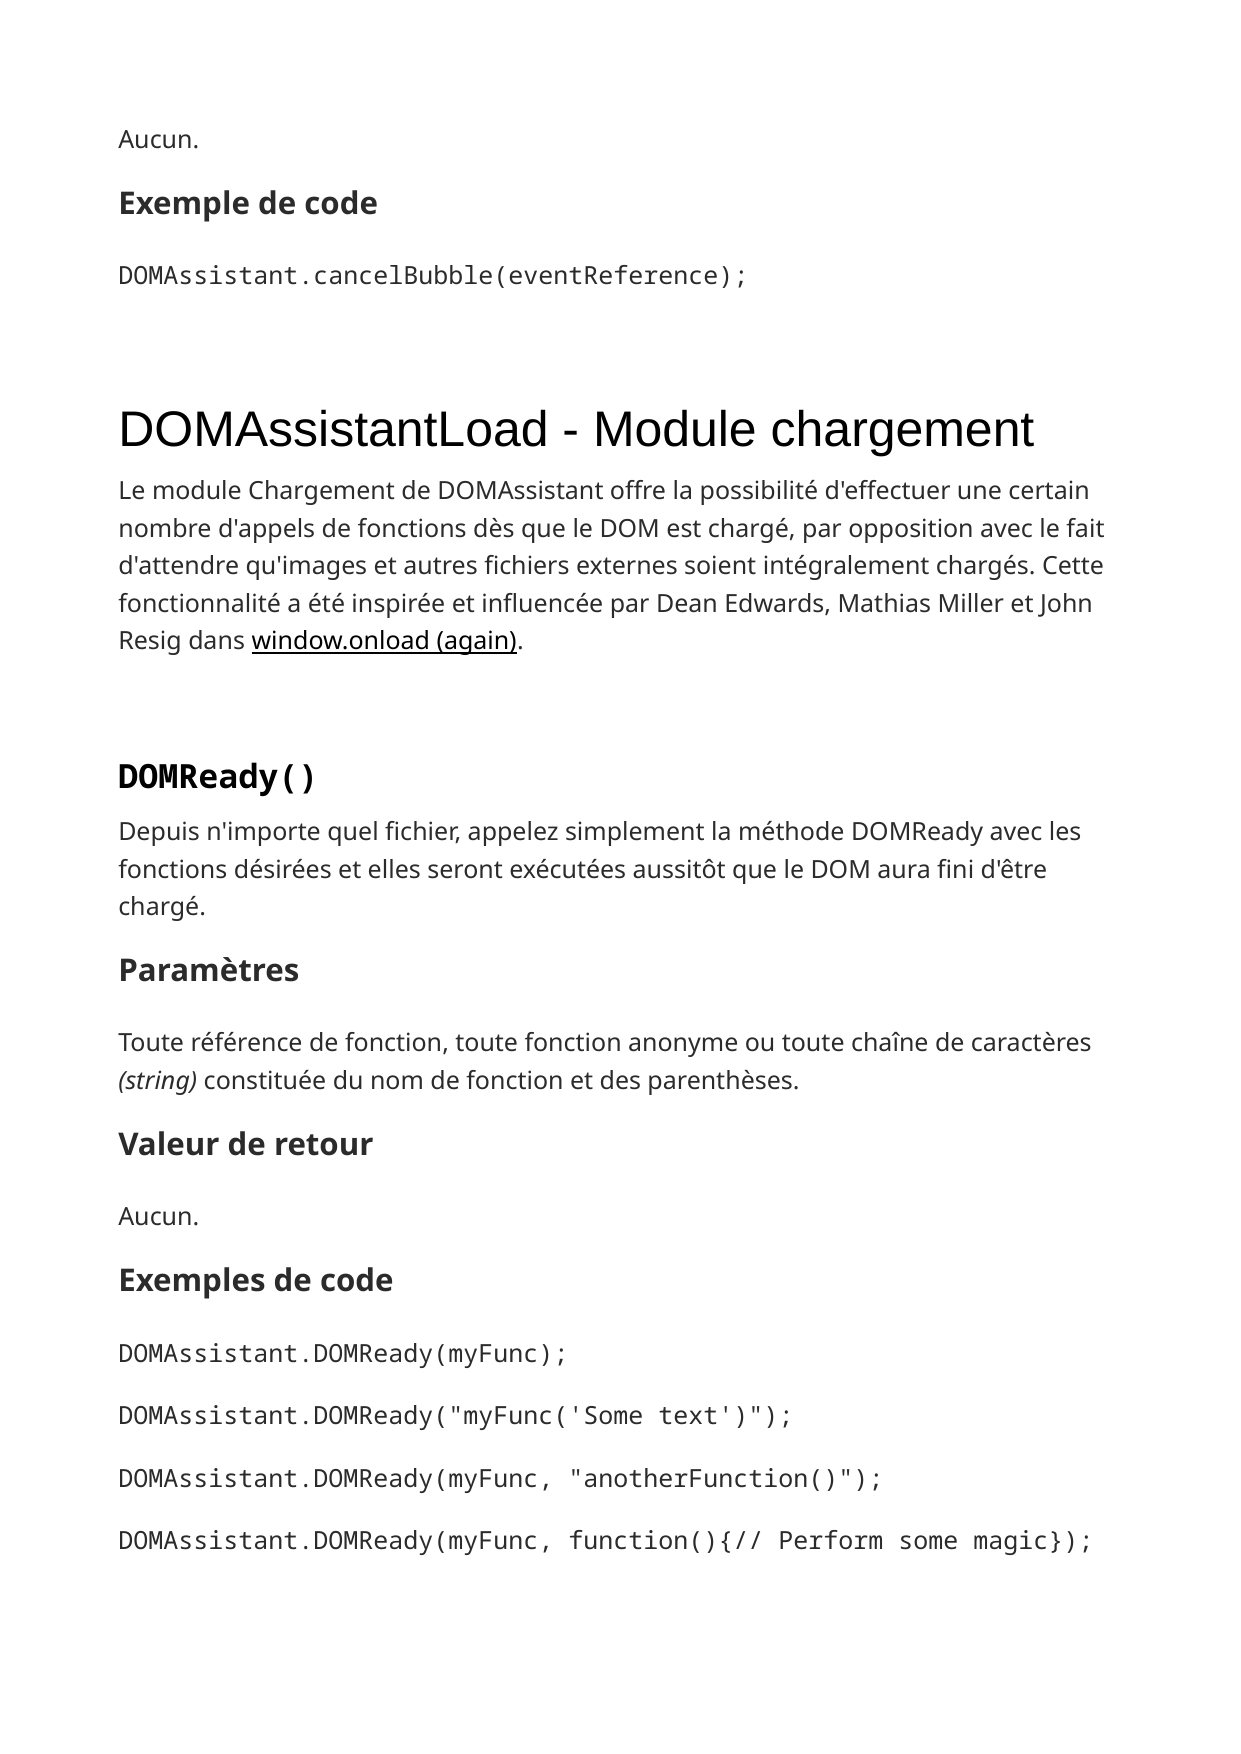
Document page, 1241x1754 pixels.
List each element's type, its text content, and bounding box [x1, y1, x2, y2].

text Toute référence de fonction, toute fonction anonyme ou toute chaîne de caractères (string) constituée du nom de fonction et des parenthèses. [118, 1022, 1122, 1097]
text Depuis n'importe quel fichier, appelez simplement la méthode DOMReady avec les fonctions désirées et elles seront exécutées aussitôt que le DOM aura fini d'être chargé. [118, 810, 1122, 923]
subtitle DOMAssistantLoad - Module chargement [118, 342, 1122, 457]
text Paramètres [118, 948, 1122, 990]
text Aucun. [118, 118, 1122, 156]
text DOMAssistant.DOMReady(myFunc); [118, 1332, 1122, 1369]
text Le module Chargement de DOMAssistant offre la possibilité d'effectuer une certain nombre d'appels de fonctions dès que le DOM est chargé, par opposition avec le fait d'attendre qu'images et autres fichiers externes soient intégralement chargés. Cette fonctionnalité a été inspirée et influencée par Dean Edwards, Mathias Miller et John Resig dans window.onload (again). [118, 469, 1122, 657]
subtitle DOMReady() [118, 707, 1122, 798]
text Exemples de code [118, 1258, 1122, 1301]
text Valeur de retour [118, 1122, 1122, 1164]
text Exemple de code [118, 181, 1122, 223]
text DOMAssistant.DOMReady("myFunc('Some text')"); [118, 1394, 1122, 1432]
text DOMAssistant.cancelBubble(eventReference); [118, 254, 1122, 292]
text Aucun. [118, 1196, 1122, 1233]
text DOMAssistant.DOMReady(myFunc, function(){ // Perform some magic }); [118, 1519, 1122, 1557]
text DOMAssistant.DOMReady(myFunc, "anotherFunction()"); [118, 1457, 1122, 1494]
